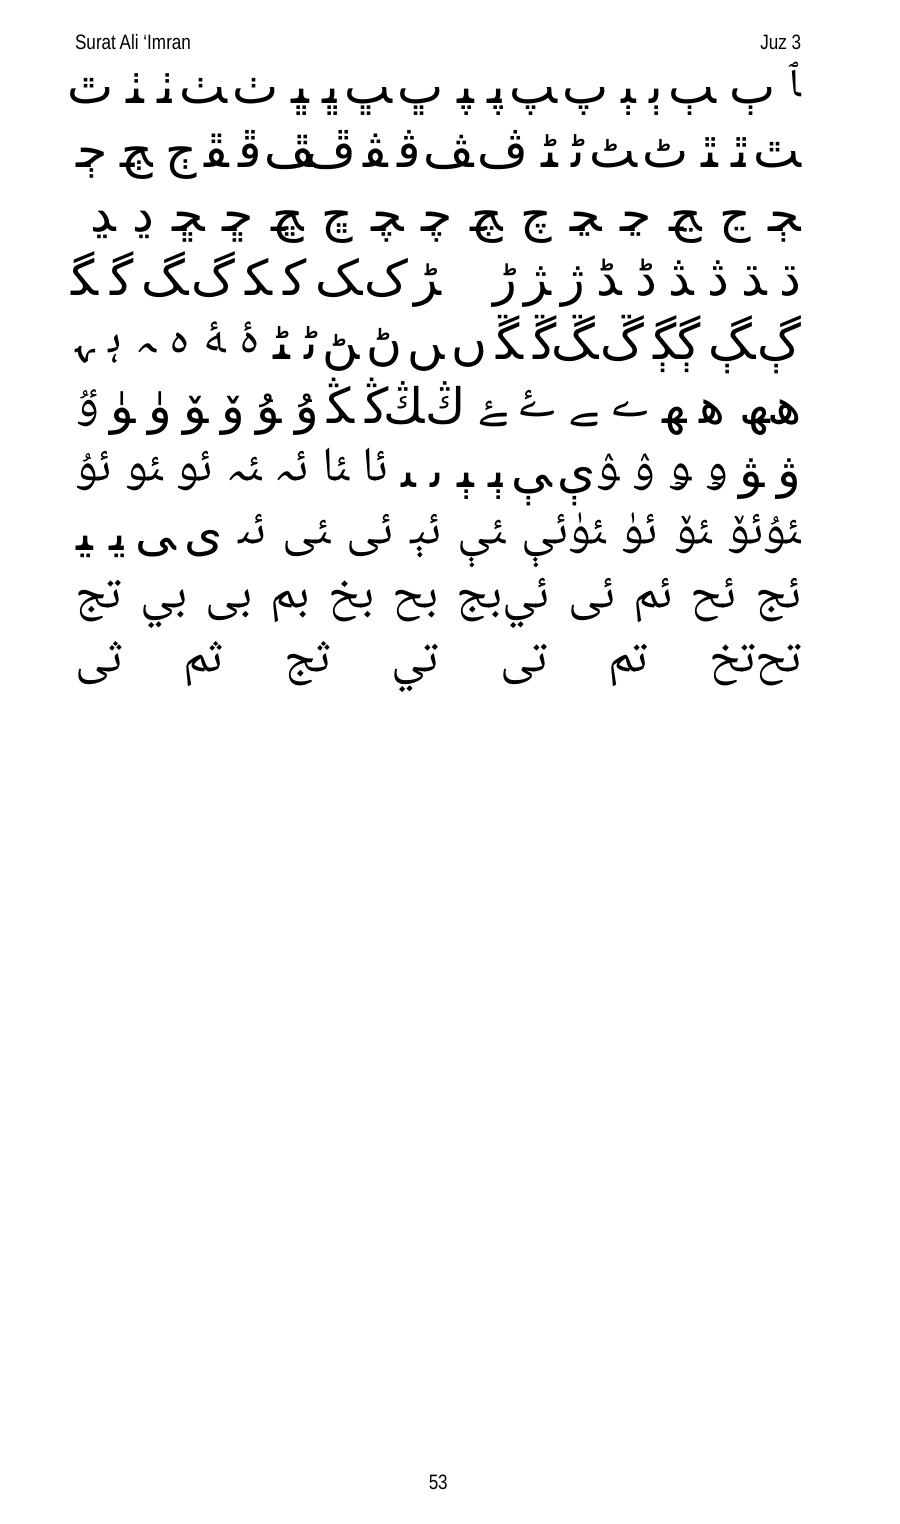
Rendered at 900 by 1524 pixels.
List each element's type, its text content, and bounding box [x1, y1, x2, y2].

text ﮄ ﮅ ﮆ ﮇ ﮈ ﮉ ﮊ ﮋ ﮌ ﮍ ﮎ ﮏ ﮐ ﮑ ﮒ ﮓ ﮔ ﮕ ﮖ ﮗ ﮘﮙ ﮚ ﮛﮜ ﮝ ﮞ ﮟ ﮠ ﮡ ﮢ ﮣ ﮤ ﮥ ﮦ ﮧ ﮨ ﮩ ﮪﮫ ﮬ ﮭ ﮮ ﮯ ﮰ ﮱ ﯓ ﯔﯕ ﯖ ﯗ ﯘ ﯙ ﯚ ﯛ ﯜ ﯝ ﯞ ﯟ ﯠ ﯡ ﯢ ﯣﯤ ﯥ ﯦ ﯧ ﯨ ﯩ ﯪ ﯫ ﯬ ﯭ ﯮ ﯯ ﯰ ﯱﯲ ﯳ ﯴ ﯵﯶ ﯷ ﯸ ﯹ ﯺ ﯻ ﯼ ﯽ ﯾ ﯿ ﰀ ﰁ ﰂ ﰃ ﰄﰅ ﰆ ﰇ ﰈ ﰉ ﰊ ﰋ ﰌﰍ ﰎ ﰏ ﰐ ﰑ ﰒ ﰓ [75, 252, 801, 698]
text ﭑ ﭒ ﭓ ﭔ ﭕ ﭖ ﭗ ﭘ ﭙ ﭚ ﭛ ﭜ ﭝ ﭞ ﭟ ﭠ ﭡ ﭢ ﭣ ﭤ ﭥ ﭦ ﭧ ﭨ ﭩ ﭪ ﭫ ﭬ ﭭ ﭮﭯ ﭰ ﭱ ﭲ ﭳ ﭴ ﭵ ﭶ ﭷ ﭸ ﭹ ﭺ ﭻ ﭼ ﭽ ﭾ ﭿ ﮀ ﮁ ﮂ ﮃ [75, 60, 801, 252]
